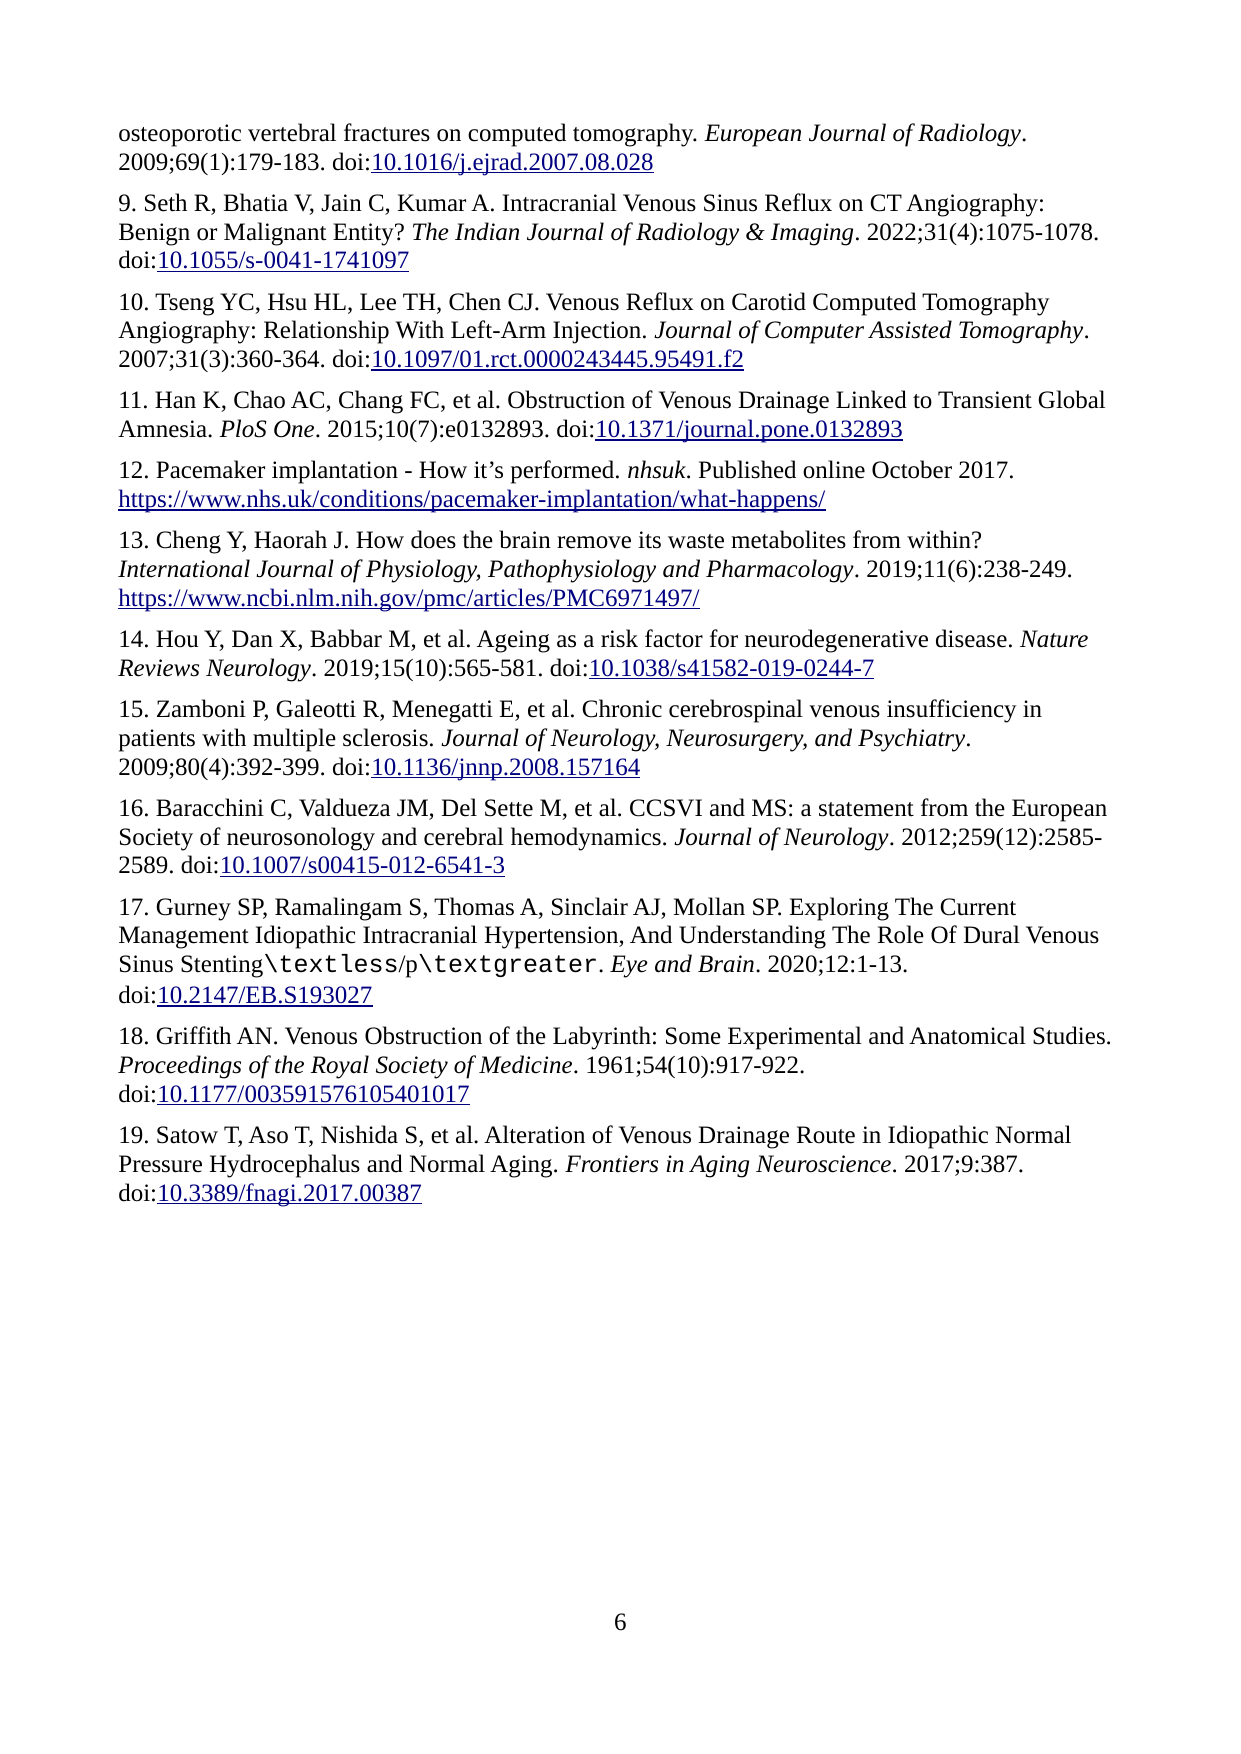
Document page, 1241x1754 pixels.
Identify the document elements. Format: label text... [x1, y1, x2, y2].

text 14. Hou Y, Dan X, Babbar M, et al. Ageing as a risk factor for neurodegenerative disease. Nature Reviews Neurology. 2019;15(10):565-581. doi:10.1038/s41582-019-0244-7 [118, 624, 1122, 682]
text 10. Tseng YC, Hsu HL, Lee TH, Chen CJ. Venous Reflux on Carotid Computed Tomography Angiography: Relationship With Left-Arm Injection. Journal of Computer Assisted Tomography. 2007;31(3):360-364. doi:10.1097/01.rct.0000243445.95491.f2 [118, 287, 1122, 373]
text 15. Zamboni P, Galeotti R, Menegatti E, et al. Chronic cerebrospinal venous insufficiency in patients with multiple sclerosis. Journal of Neurology, Neurosurgery, and Psychiatry. 2009;80(4):392-399. doi:10.1136/jnnp.2008.157164 [118, 694, 1122, 781]
text 12. Pacemaker implantation - How it’s performed. nhsuk. Published online October 2017. https://www.nhs.uk/conditions/pacemaker-implantation/what-happens/ [118, 456, 1122, 513]
text 18. Griffith AN. Venous Obstruction of the Labyrinth: Some Experimental and Anatomical Studies. Proceedings of the Royal Society of Medicine. 1961;54(10):917-922. doi:10.1177/003591576105401017 [118, 1021, 1122, 1108]
text 17. Gurney SP, Ramalingam S, Thomas A, Sinclair AJ, Mollan SP. Exploring The Current Management Idiopathic Intracranial Hypertension, And Understanding The Role Of Dural Venous Sinus Stenting\textless/p\textgreater. Eye and Brain. 2020;12:1-13. doi:10.2147/EB.S193027 [118, 892, 1122, 1009]
text 19. Satow T, Aso T, Nishida S, et al. Alteration of Venous Drainage Route in Idiopathic Normal Pressure Hydrocephalus and Normal Aging. Frontiers in Aging Neuroscience. 2017;9:387. doi:10.3389/fnagi.2017.00387 [118, 1120, 1122, 1206]
text 11. Han K, Chao AC, Chang FC, et al. Obstruction of Venous Drainage Linked to Transient Global Amnesia. PloS One. 2015;10(7):e0132893. doi:10.1371/journal.pone.0132893 [118, 386, 1122, 443]
text 9. Seth R, Bhatia V, Jain C, Kumar A. Intracranial Venous Sinus Reflux on CT Angiography: Benign or Malignant Entity? The Indian Journal of Radiology & Imaging. 2022;31(4):1075-1078. doi:10.1055/s-0041-1741097 [118, 188, 1122, 274]
text 16. Baracchini C, Valdueza JM, Del Sette M, et al. CCSVI and MS: a statement from the European Society of neurosonology and cerebral hemodynamics. Journal of Neurology. 2012;259(12):2585-2589. doi:10.1007/s00415-012-6541-3 [118, 793, 1122, 879]
text 13. Cheng Y, Haorah J. How does the brain remove its waste metabolites from within? International Journal of Physiology, Pathophysiology and Pharmacology. 2019;11(6):238-249. https://www.ncbi.nlm.nih.gov/pmc/articles/PMC6971497/ [118, 526, 1122, 612]
text osteoporotic vertebral fractures on computed tomography. European Journal of Radiology. 2009;69(1):179-183. doi:10.1016/j.ejrad.2007.08.028 [118, 118, 1122, 176]
